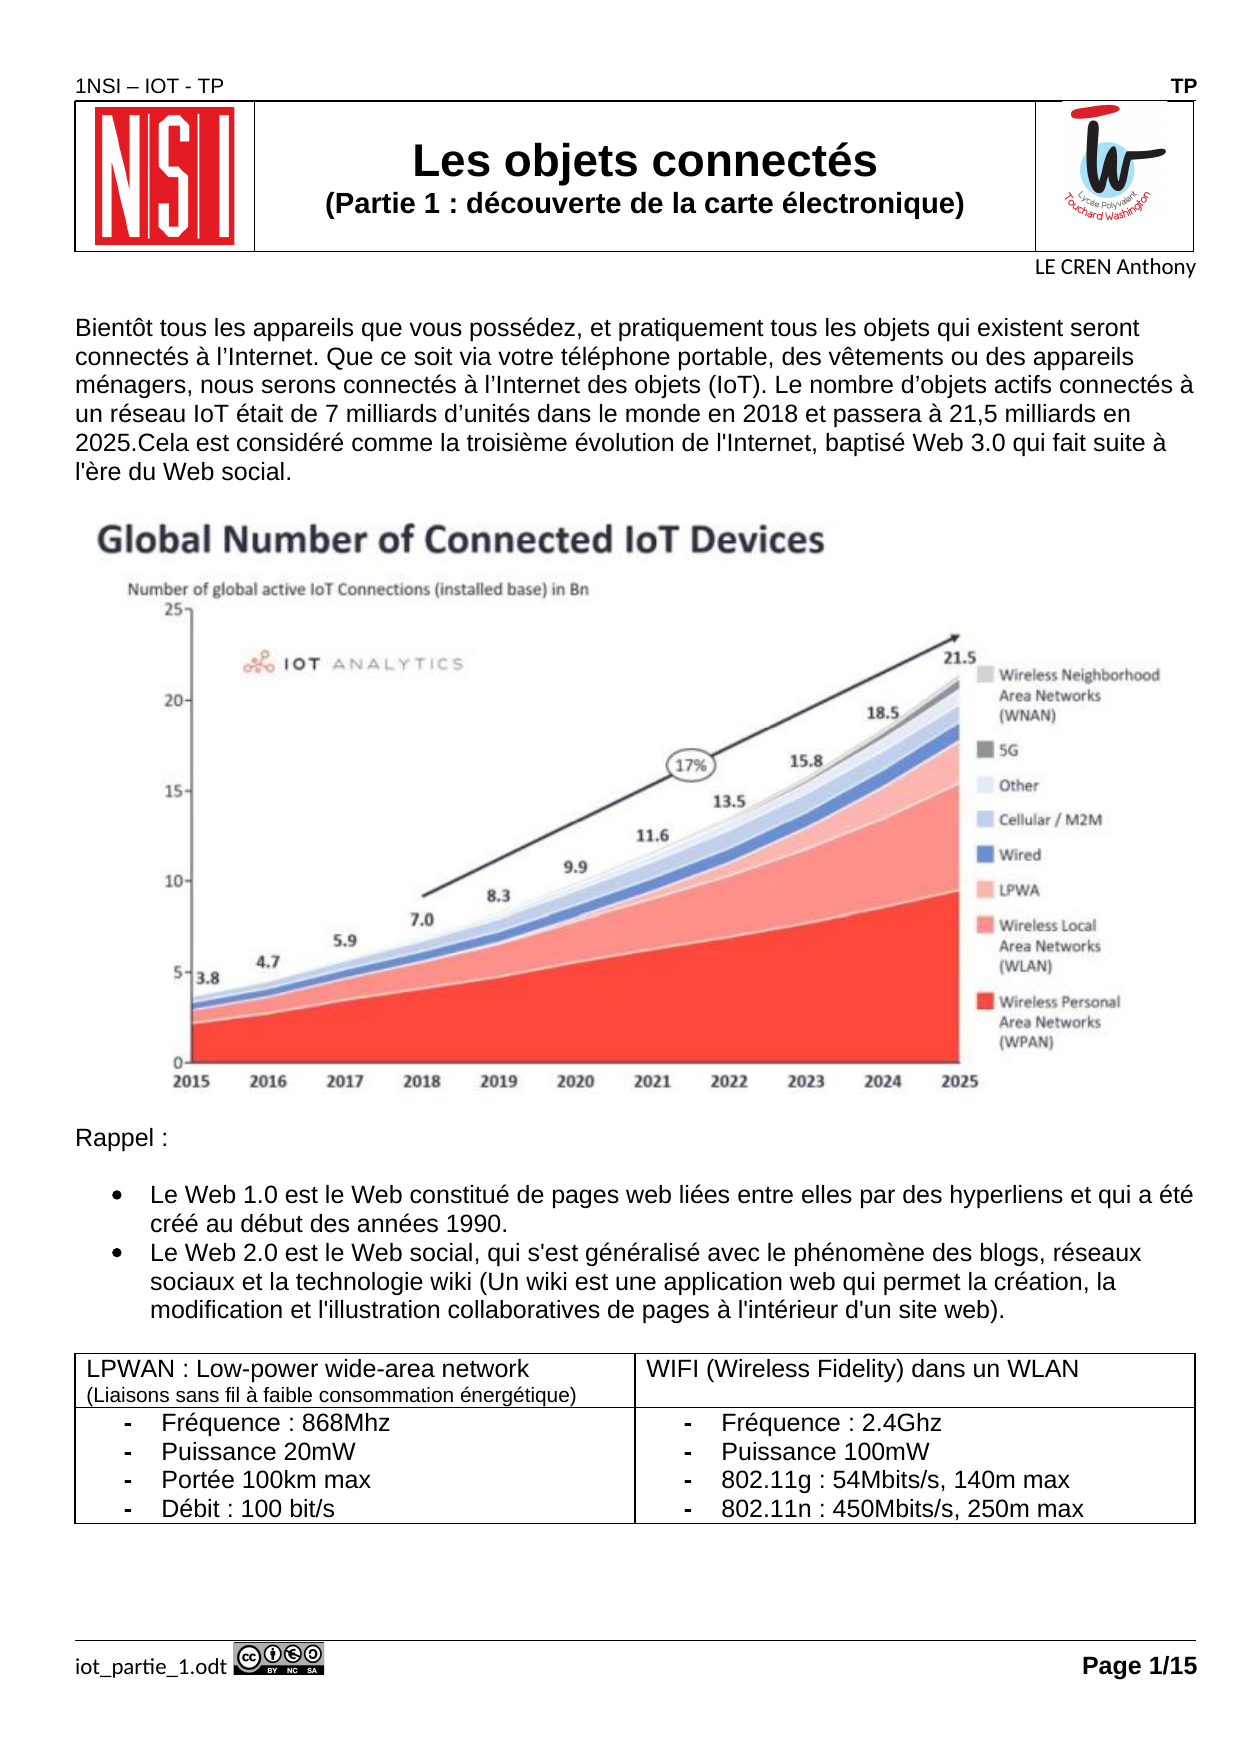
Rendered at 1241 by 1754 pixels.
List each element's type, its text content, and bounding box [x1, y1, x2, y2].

table_header [1036, 102, 1193, 251]
picture [95, 514, 1176, 1094]
table_header LPWAN : Low-power wide-area network (Liaisons sans fil à faible consommation énergétique) [76, 1354, 634, 1407]
text Bientôt tous les appareils que vous possédez, et pratiquement tous les objets qui existent seront connectés à l’Internet. Que ce soit via votre téléphone portable, des vêtements ou des appareils ménagers, nous serons connectés à l’Internet des objets (IoT). Le nombre d’objets actifs connectés à un réseau IoT était de 7 milliards d’unités dans le monde en 2018 et passera à 21,5 milliards en 2025.Cela est considéré comme la troisième évolution de l'Internet, baptisé Web 3.0 qui fait suite à l'ère du Web social. [75, 313, 1196, 486]
table_header WIFI (Wireless Fidelity) dans un WLAN [636, 1354, 1194, 1407]
text LE CREN Anthony [75, 252, 1196, 280]
table_cell Fréquence : 2.4Ghz Puissance 100mW 802.11g : 54Mbits/s, 140m max 802.11n : 450Mbits/s, 250m max [636, 1408, 1194, 1523]
list Le Web 1.0 est le Web constitué de pages web liées entre elles par des hyperliens et qui a été créé au début des années 1990. [112, 1180, 1196, 1238]
list Le Web 2.0 est le Web social, qui s'est généralisé avec le phénomène des blogs, réseaux sociaux et la technologie wiki (Un wiki est une application web qui permet la création, la modification et l'illustration collaboratives de pages à l'intérieur d'un site web). [112, 1238, 1196, 1324]
table_cell Fréquence : 868Mhz Puissance 20mW Portée 100km max Débit : 100 bit/s [76, 1408, 634, 1523]
picture [1062, 101, 1168, 223]
picture [233, 1642, 325, 1675]
text Rappel : [75, 1123, 1196, 1152]
table_header Les objets connectés (Partie 1 : découverte de la carte électronique) [255, 102, 1035, 251]
table_header [76, 102, 254, 251]
